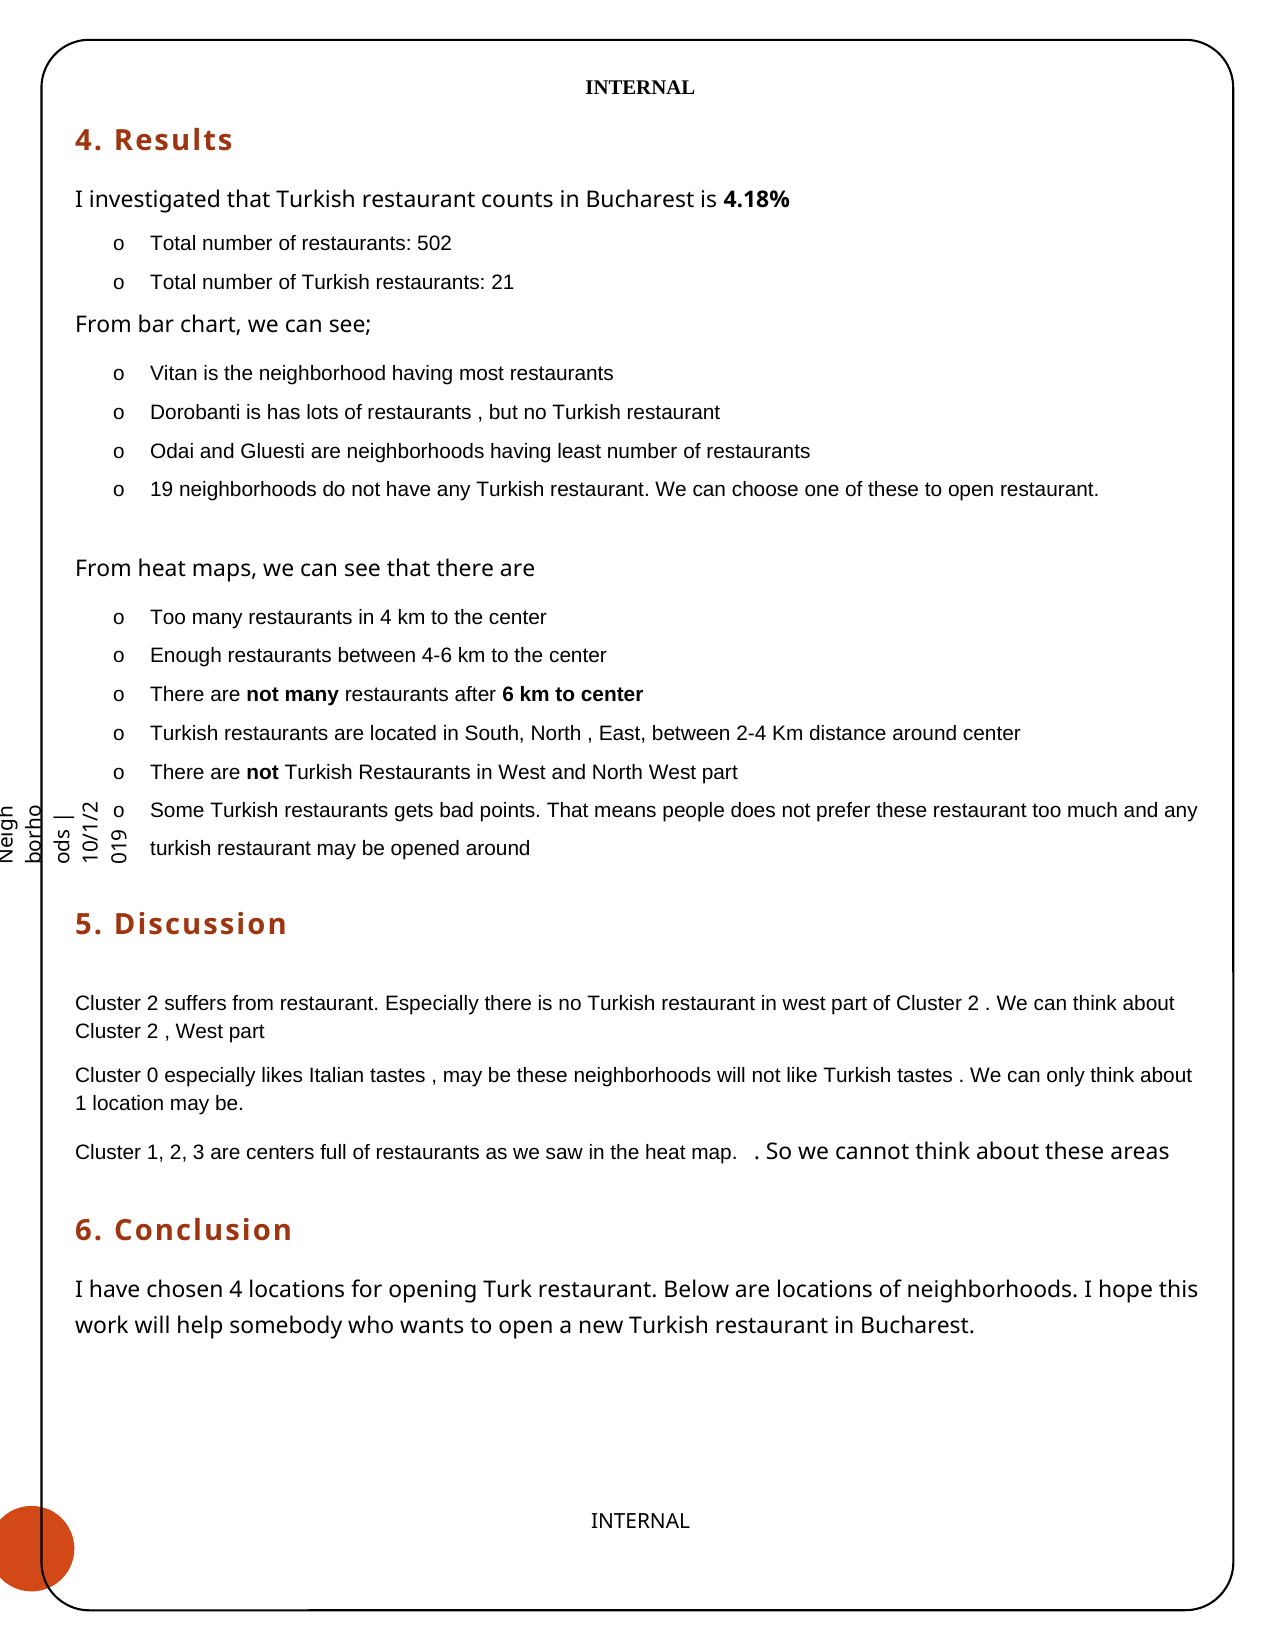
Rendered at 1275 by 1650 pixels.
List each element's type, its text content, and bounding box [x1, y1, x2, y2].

list Odai and Gluesti are neighborhoods having least number of restaurants [112, 438, 1200, 464]
list Total number of restaurants: 502 [112, 231, 1200, 257]
list Too many restaurants in 4 km to the center [112, 604, 1200, 630]
subtitle 6. Conclusion [75, 1209, 1200, 1249]
text Cluster 2 suffers from restaurant. Especially there is no Turkish restaurant in west part of Cluster 2 . We can think about Cluster 2 , West part [75, 991, 1200, 1043]
list There are not Turkish Restaurants in West and North West part [112, 759, 1200, 785]
list 19 neighborhoods do not have any Turkish restaurant. We can choose one of these to open restaurant. [112, 477, 1200, 503]
list There are not many restaurants after 6 km to center [112, 682, 1200, 708]
text I investigated that Turkish restaurant counts in Bucharest is 4.18% [75, 183, 1200, 214]
subtitle 5. Discussion [75, 903, 1200, 943]
text Cluster 0 especially likes Italian tastes , may be these neighborhoods will not like Turkish tastes . We can only think about 1 location may be. [75, 1063, 1200, 1114]
list Dorobanti is has lots of restaurants , but no Turkish restaurant [112, 400, 1200, 426]
subtitle 4. Results [75, 119, 1200, 159]
text From bar chart, we can see; [75, 308, 1200, 339]
text I have chosen 4 locations for opening Turk restaurant. Below are locations of neighborhoods. I hope this work will help somebody who wants to open a new Turkish restaurant in Bucharest. [75, 1273, 1200, 1340]
text Cluster 1, 2, 3 are centers full of restaurants as we saw in the heat map. . So we cannot think about these areas [75, 1134, 1200, 1166]
text From heat maps, we can see that there are [75, 552, 1200, 583]
list Enough restaurants between 4-6 km to the center [112, 643, 1200, 669]
list Turkish restaurants are located in South, North , East, between 2-4 Km distance around center [112, 721, 1200, 747]
list Vitan is the neighborhood having most restaurants [112, 361, 1200, 387]
list Some Turkish restaurants gets bad points. That means people does not prefer these restaurant too much and any turkish restaurant may be opened around [112, 798, 1200, 860]
list Total number of Turkish restaurants: 21 [112, 269, 1200, 295]
